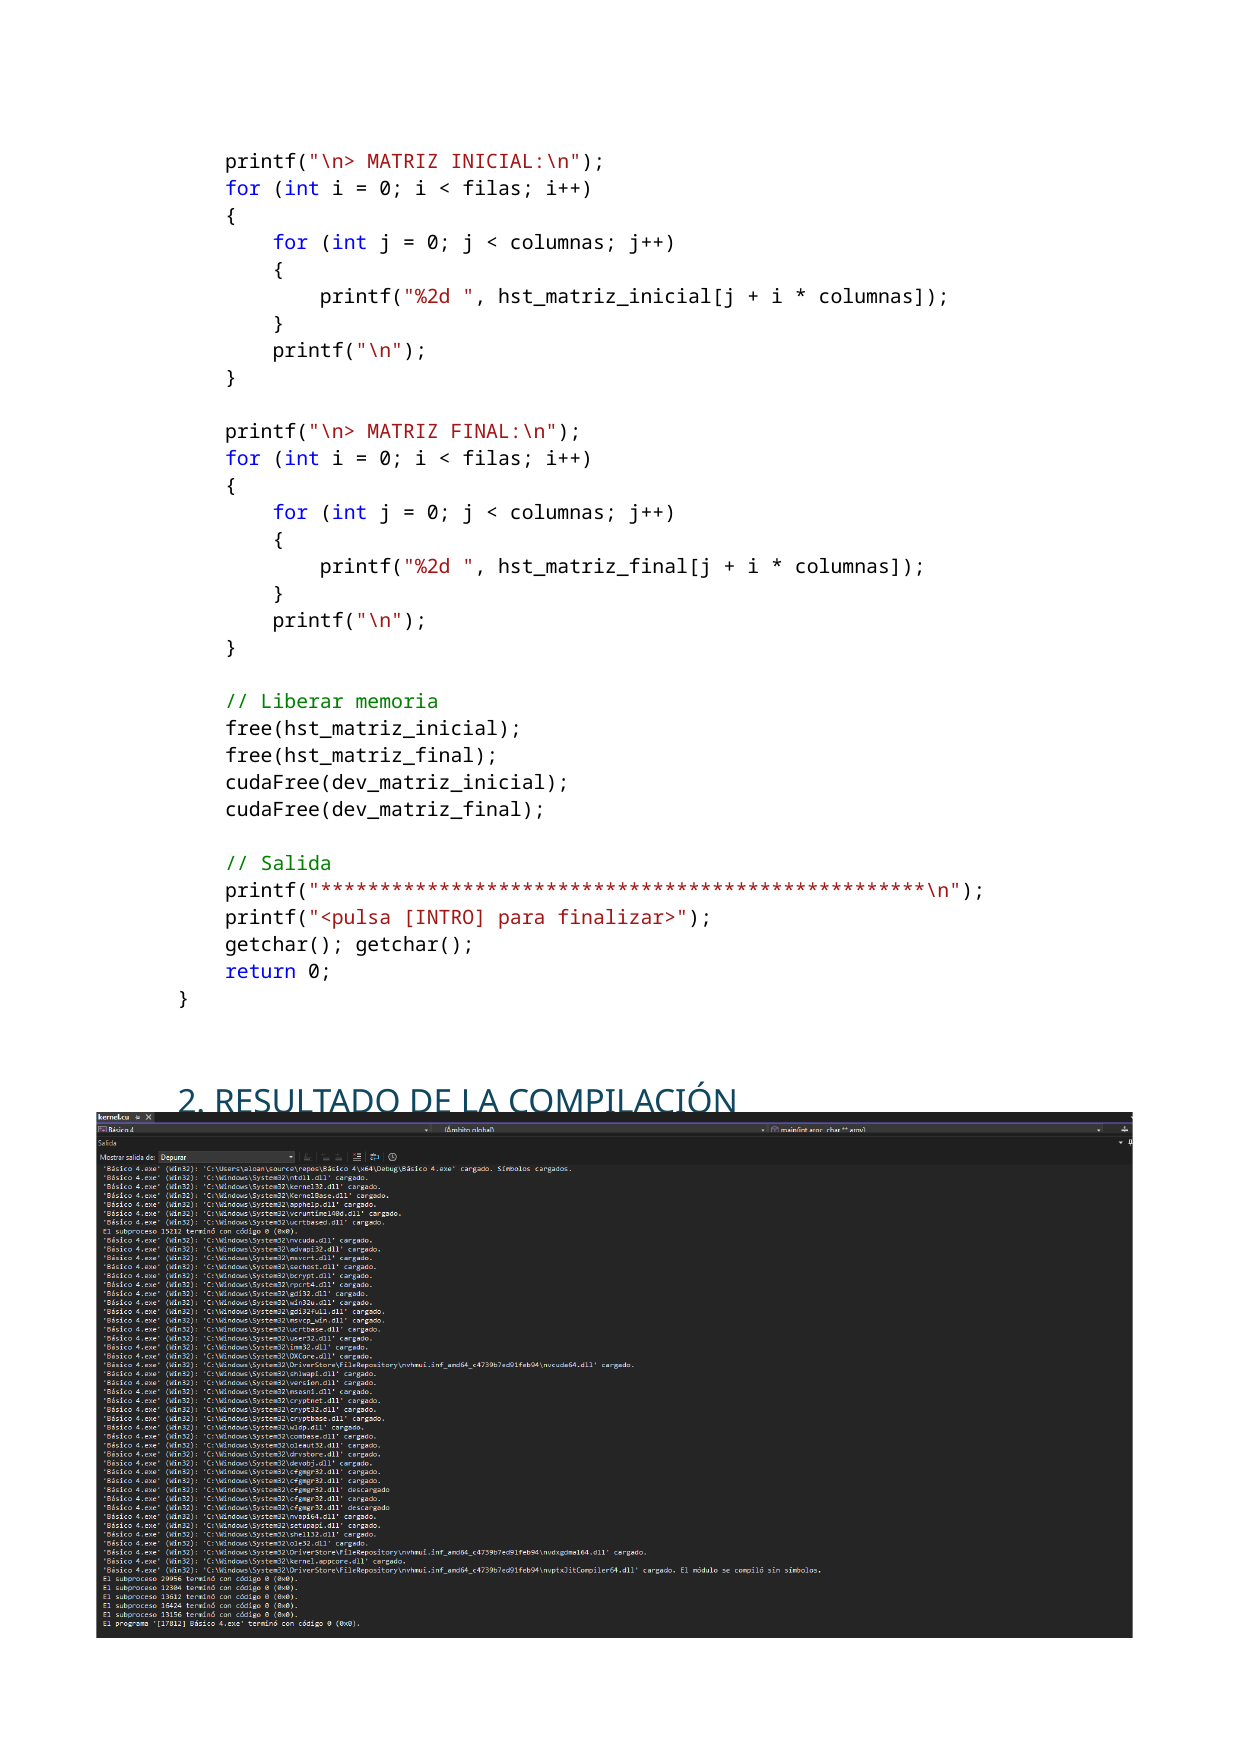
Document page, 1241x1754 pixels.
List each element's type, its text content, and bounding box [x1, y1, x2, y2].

text cudaFree(dev_matriz_inicial); [177, 768, 1063, 795]
text // Salida [177, 849, 1063, 876]
text printf("\n> MATRIZ FINAL:\n"); [177, 417, 1063, 444]
text printf("\n"); [177, 606, 1063, 633]
text for (int i = 0; i < filas; i++) [177, 174, 1063, 202]
text } [177, 579, 1063, 606]
text printf("%2d ", hst_matriz_inicial[j + i * columnas]); [177, 282, 1063, 309]
text free(hst_matriz_final); [177, 741, 1063, 768]
text printf("***************************************************\n"); [177, 876, 1063, 903]
subtitle 2. RESULTADO DE LA COMPILACIÓN [177, 1077, 1063, 1112]
text { [177, 471, 1063, 498]
text // Liberar memoria [177, 687, 1063, 714]
text } [177, 363, 1063, 390]
text for (int j = 0; j < columnas; j++) [177, 228, 1063, 256]
text { [177, 256, 1063, 282]
text return 0; [177, 957, 1063, 984]
text printf("\n"); [177, 336, 1063, 363]
text for (int j = 0; j < columnas; j++) [177, 498, 1063, 525]
text } [177, 309, 1063, 336]
text cudaFree(dev_matriz_final); [177, 795, 1063, 822]
text { [177, 525, 1063, 552]
text printf("%2d ", hst_matriz_final[j + i * columnas]); [177, 552, 1063, 579]
text free(hst_matriz_inicial); [177, 714, 1063, 741]
text } [177, 984, 1063, 1011]
text printf("\n> MATRIZ INICIAL:\n"); [177, 148, 1063, 174]
text getchar(); getchar(); [177, 930, 1063, 957]
text } [177, 633, 1063, 660]
text printf("<pulsa [INTRO] para finalizar>"); [177, 903, 1063, 930]
text for (int i = 0; i < filas; i++) [177, 444, 1063, 471]
text { [177, 202, 1063, 228]
